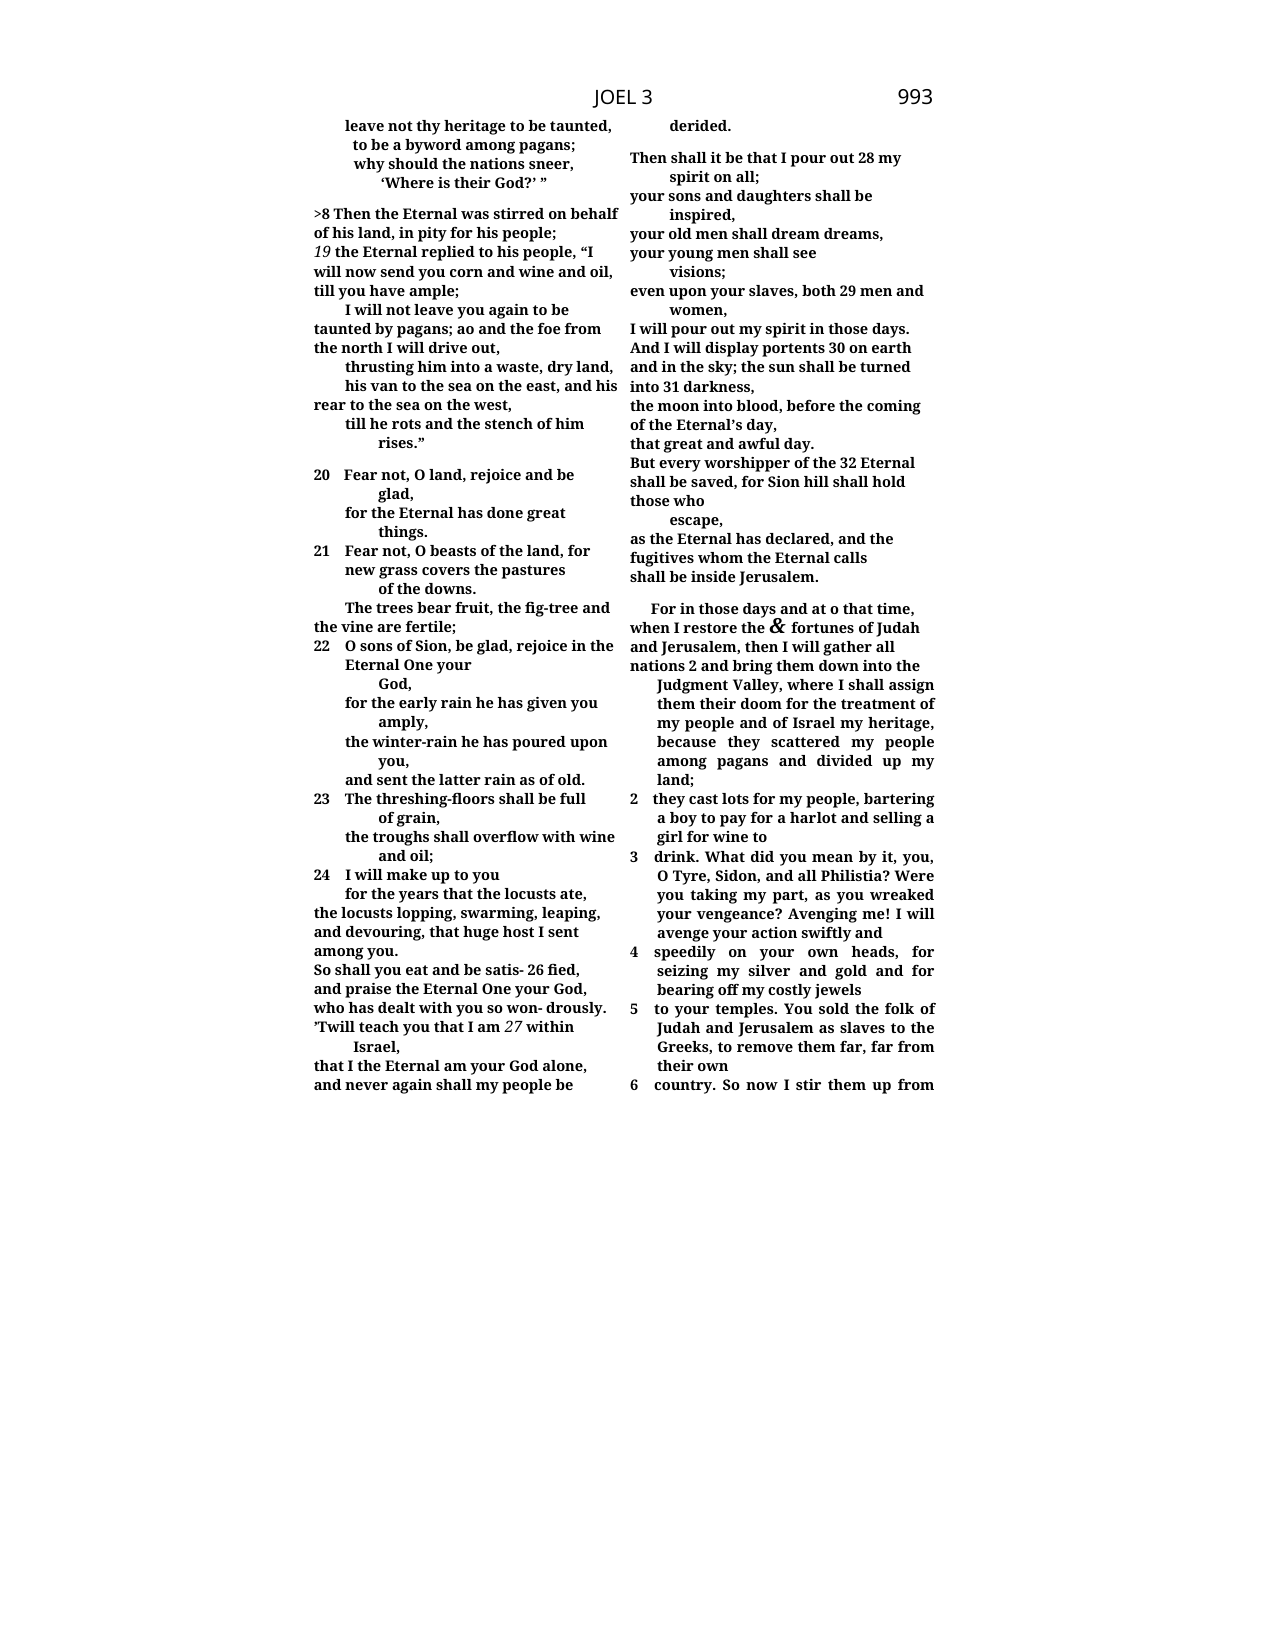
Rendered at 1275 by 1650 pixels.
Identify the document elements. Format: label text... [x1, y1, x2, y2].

list I will make up to you [313, 865, 618, 884]
text ’Twill teach you that I am 27 within Israel, [313, 1018, 618, 1056]
text I will not leave you again to be taunted by pagans; ao and the foe from the north I will drive out, [313, 300, 618, 357]
text that great and awful day. [630, 434, 935, 453]
text Judgment Valley, where I shall assign them their doom for the treatment of my people and of Israel my heritage, because they scattered my people among pagans and divided up my land; [657, 675, 935, 789]
text that I the Eternal am your God alone, [313, 1056, 618, 1075]
text for the early rain he has given you amply, [345, 694, 618, 732]
text the moon into blood, before the coming of the Eter­nal’s day, [630, 396, 935, 434]
list Fear not, O land, rejoice and be [313, 465, 618, 484]
list they cast lots for my people, bartering a boy to pay for a har­lot and selling a girl for wine to [630, 789, 935, 847]
text I will pour out my spirit in those days. [630, 319, 935, 339]
text Then shall it be that I pour out 28 my spirit on all; [630, 148, 935, 186]
text and never again shall my people be [313, 1075, 618, 1094]
list to your temples. You sold the folk of Judah and Jerusalem as slaves to the Greeks, to remove them far, far from their own [630, 999, 935, 1076]
text visions; [669, 262, 935, 281]
list drink. What did you mean by it, you, O Tyre, Sidon, and all Philistia? Were you taking my part, as you wreaked your venge­ance? Avenging me! I will avenge your action swiftly and [630, 847, 935, 942]
text glad, [378, 484, 618, 503]
text his van to the sea on the east, and his rear to the sea on the west, [313, 376, 618, 414]
text The trees bear fruit, the fig-tree and the vine are fertile; [313, 598, 618, 636]
text who has dealt with you so won- drously. [313, 999, 618, 1018]
text the troughs shall overflow with wine and oil; [345, 827, 618, 865]
text your young men shall see [630, 243, 935, 262]
text >8 Then the Eternal was stirred on behalf of his land, in pity for his people; [313, 204, 618, 243]
text God, [378, 674, 618, 694]
text your old men shall dream dreams, [630, 224, 935, 243]
text the locusts lopping, swarming, leaping, and devouring, that huge host I sent among you. [313, 903, 618, 961]
text of the downs. [378, 579, 618, 598]
text of grain, [378, 808, 618, 827]
text the winter-rain he has poured upon you, [345, 732, 618, 770]
text for the years that the locusts ate, [345, 884, 618, 903]
text So shall you eat and be satis- 26 fied, [313, 961, 618, 979]
list Fear not, O beasts of the land, for new grass covers the pastures [313, 541, 618, 579]
text to be a byword among pagans; why should the nations sneer, ‘Where is their God?’ ” [313, 135, 614, 192]
text till he rots and the stench of him rises.” [345, 414, 618, 452]
text And I will display portents 30 on earth and in the sky; the sun shall be turned into 31 darkness, [630, 339, 935, 396]
text for the Eternal has done great things. [345, 503, 618, 541]
text and sent the latter rain as of old. [345, 770, 618, 789]
text shall be inside Jerusalem. [630, 567, 935, 586]
list country. So now I stir them up from [630, 1076, 935, 1094]
list The threshing-floors shall be full [313, 789, 618, 808]
text even upon your slaves, both 29 men and women, [630, 281, 935, 319]
list speedily on your own heads, for seizing my silver and gold and for bearing off my costly jewels [630, 942, 935, 999]
text escape, [669, 510, 935, 529]
text your sons and daughters shall be inspired, [630, 186, 935, 224]
text thrusting him into a waste, dry land, [345, 357, 618, 376]
text 19 the Eternal replied to his people, “I will now send you corn and wine and oil, till you have ample; [313, 243, 618, 300]
text derided. [630, 116, 935, 136]
text But every worshipper of the 32 Eternal shall be saved, for Sion hill shall hold those who [630, 453, 935, 510]
text leave not thy heritage to be taunted, [345, 116, 618, 135]
text and praise the Eternal One your God, [313, 979, 618, 999]
text For in those days and at o that time, when I restore the & fortunes of Judah and Jerusa­lem, then I will gather all nations 2 and bring them down into the [630, 599, 935, 675]
text as the Eternal has declared, and the fugitives whom the Eternal calls [630, 529, 935, 567]
list O sons of Sion, be glad, rejoice in the Eternal One your [313, 636, 618, 674]
